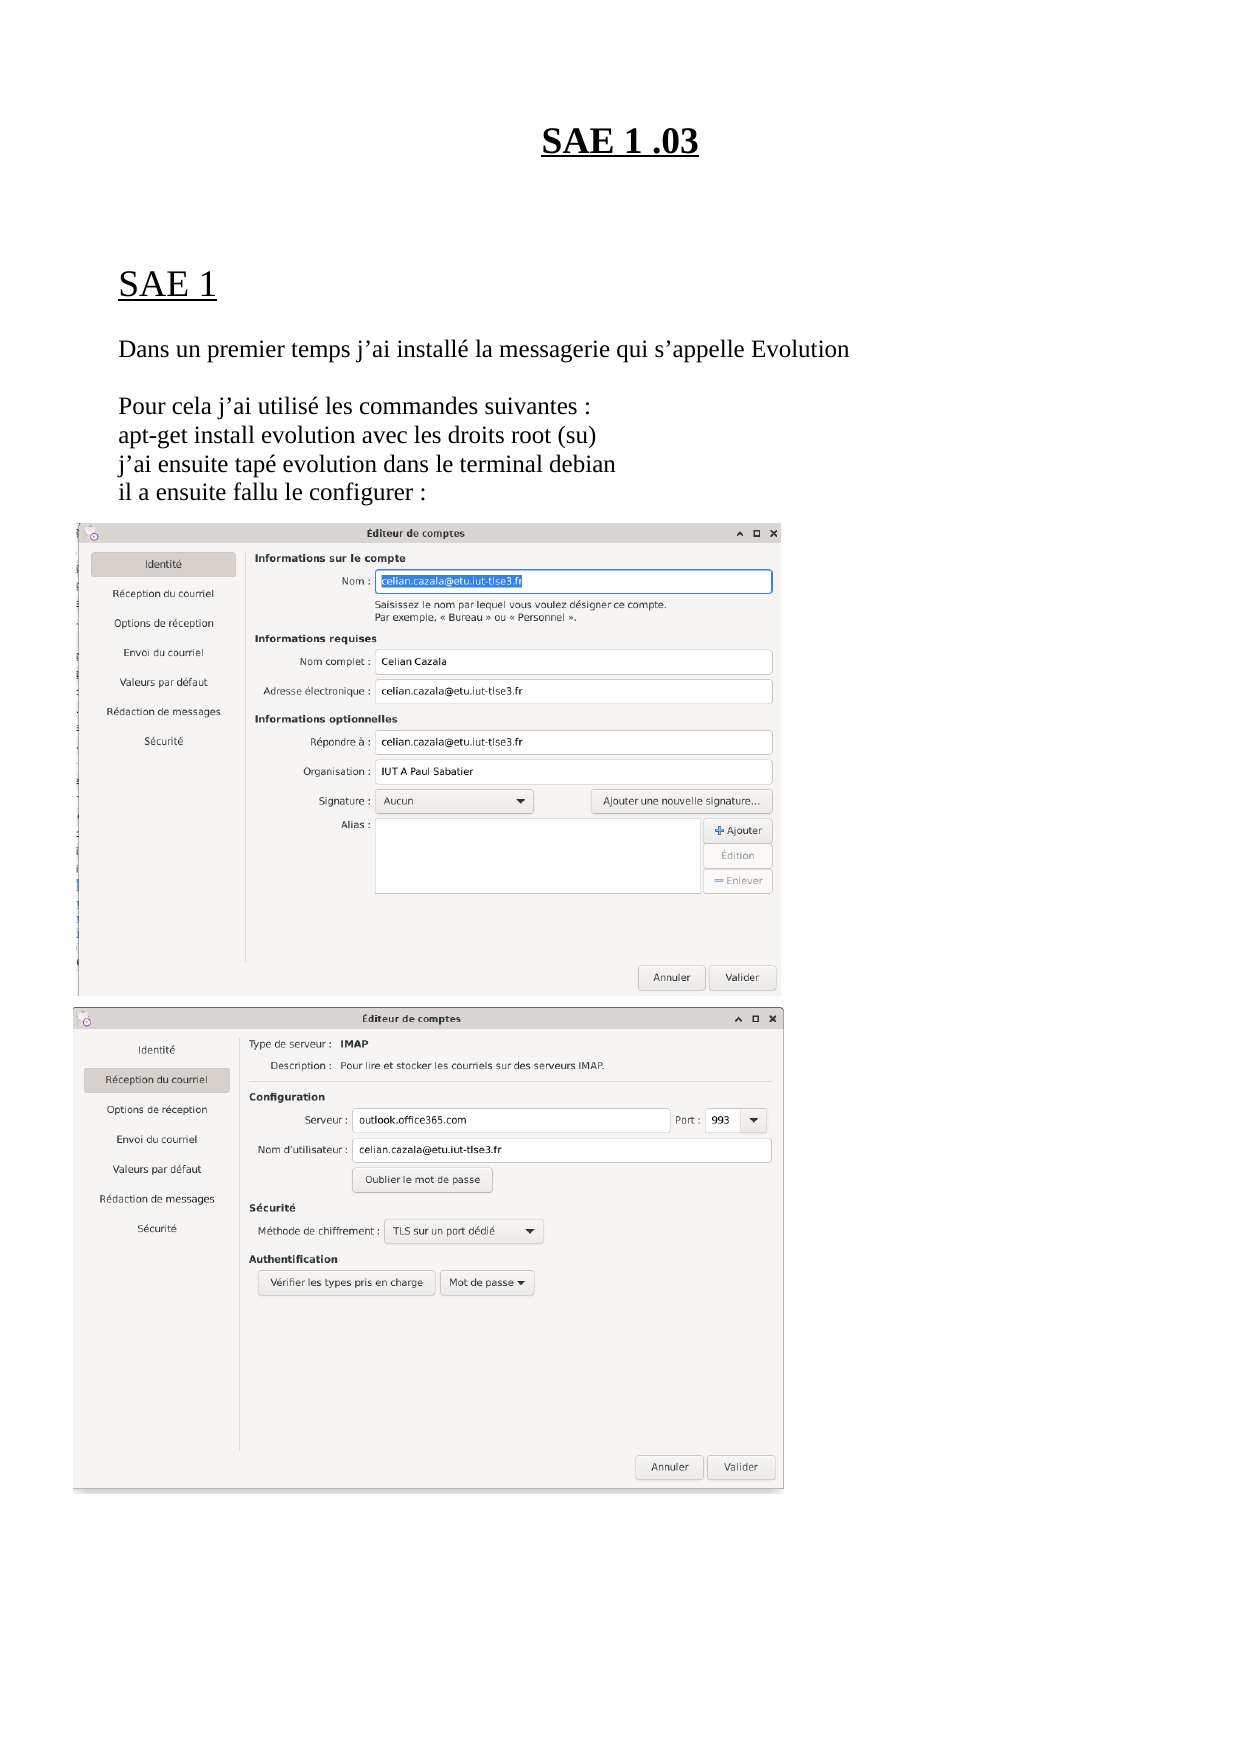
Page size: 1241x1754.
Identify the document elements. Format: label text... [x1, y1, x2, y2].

text j’ai ensuite tapé evolution dans le terminal debian [118, 449, 1122, 477]
text apt-get install evolution avec les droits root (su) [118, 420, 1122, 449]
text SAE 1 .03 [118, 118, 1122, 161]
text il a ensuite fallu le configurer : [118, 477, 1122, 506]
text SAE 1 [118, 262, 1122, 305]
picture [76, 523, 782, 996]
text Dans un premier temps j’ai installé la messagerie qui s’appelle Evolution [118, 334, 1122, 362]
picture [73, 1007, 784, 1494]
text Pour cela j’ai utilisé les commandes suivantes : [118, 391, 1122, 420]
